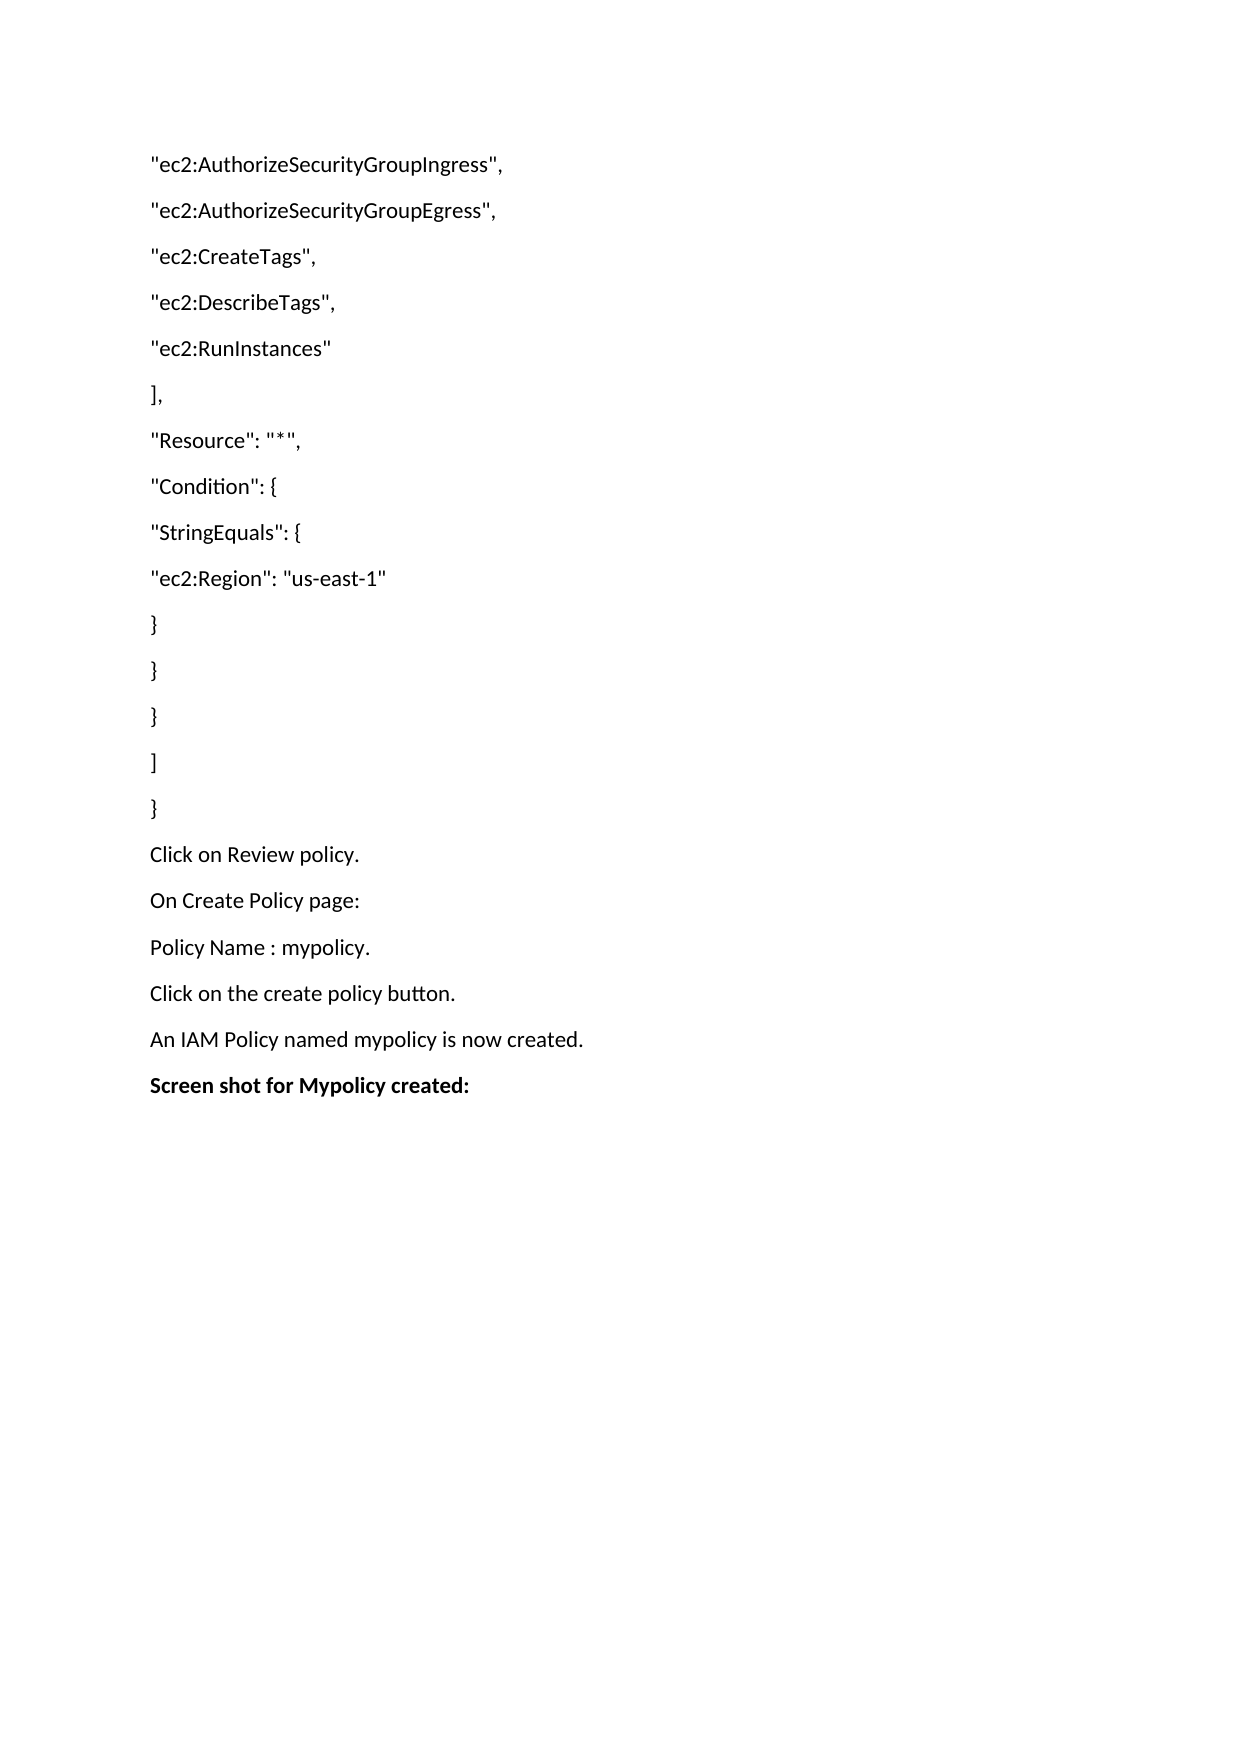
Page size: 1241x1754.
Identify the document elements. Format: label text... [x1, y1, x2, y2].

text "StringEquals": { [150, 518, 1090, 546]
text "ec2:DescribeTags", [150, 288, 1090, 316]
text } [150, 702, 1090, 731]
text "Resource": "*", [150, 426, 1090, 454]
text "ec2:Region": "us-east-1" [150, 564, 1090, 592]
text "ec2:AuthorizeSecurityGroupEgress", [150, 196, 1090, 224]
text Policy Name : mypolicy. [150, 933, 1090, 961]
text } [150, 656, 1090, 684]
text "ec2:AuthorizeSecurityGroupIngress", [150, 150, 1090, 178]
text "ec2:CreateTags", [150, 242, 1090, 270]
text "ec2:RunInstances" [150, 334, 1090, 362]
text } [150, 610, 1090, 638]
text } [150, 794, 1090, 823]
text Click on the create policy button. [150, 979, 1090, 1007]
text "Condition": { [150, 472, 1090, 500]
text ], [150, 380, 1090, 408]
text ] [150, 748, 1090, 777]
text Click on Review policy. [150, 841, 1090, 869]
text Screen shot for Mypolicy created: [150, 1071, 1090, 1099]
text An IAM Policy named mypolicy is now created. [150, 1025, 1090, 1053]
text On Create Policy page: [150, 887, 1090, 915]
